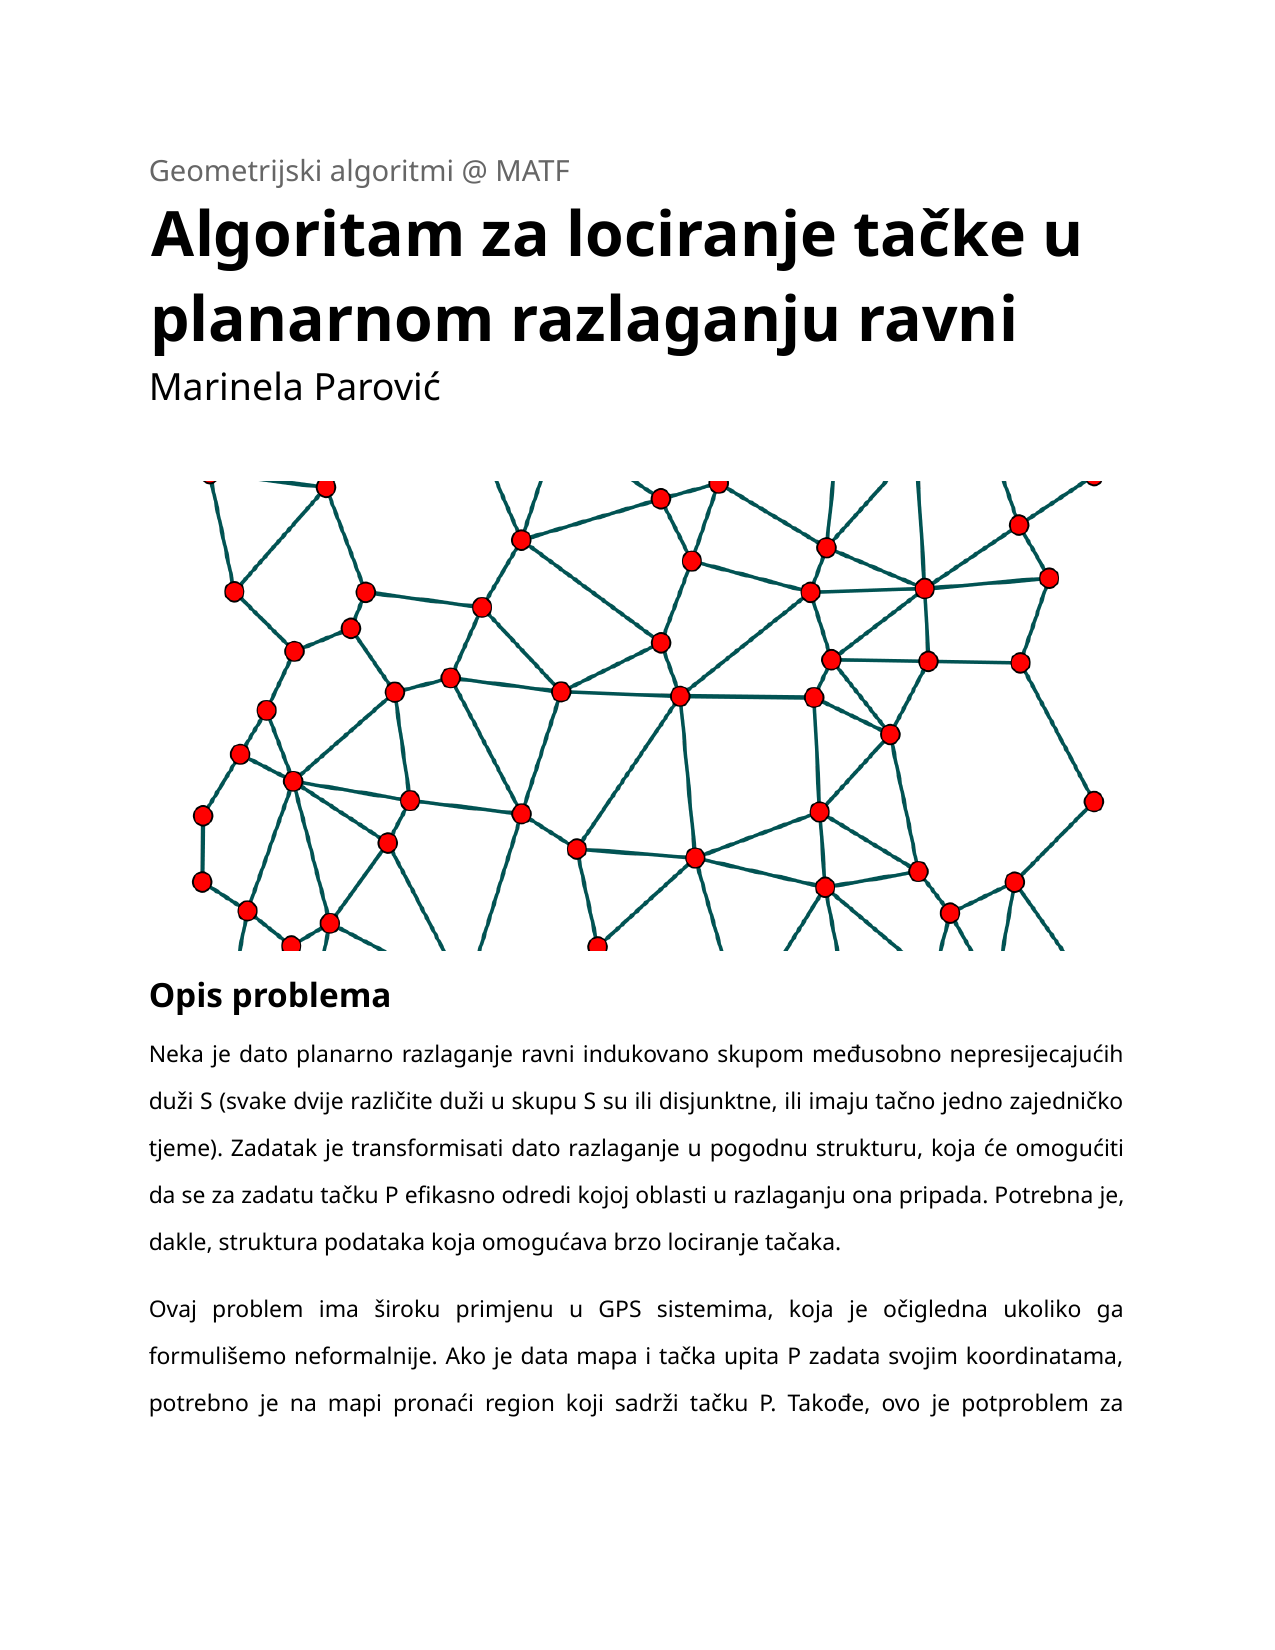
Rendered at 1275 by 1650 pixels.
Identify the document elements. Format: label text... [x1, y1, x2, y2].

text Ovaj problem ima široku primjenu u GPS sistemima, koja je očigledna ukoliko ga formulišemo neformalnije. Ako je data mapa i tačka upita P zadata svojim koordinatama, potrebno je na mapi pronaći region koji sadrži tačku P. Takođe, ovo je potproblem za [148, 1293, 1125, 1418]
text Neka je dato planarno razlaganje ravni indukovano skupom međusobno nepresijecajućih duži S (svake dvije različite duži u skupu S su ili disjunktne, ili imaju tačno jedno zajedničko tjeme). Zadatak je transformisati dato razlaganje u pogodnu strukturu, koja će omogućiti da se za zadatu tačku P efikasno odredi kojoj oblasti u razlaganju ona pripada. Potrebna je, dakle, struktura podataka koja omogućava brzo lociranje tačaka. [148, 1038, 1125, 1257]
text Geometrijski algoritmi @ MATF [148, 150, 1125, 190]
subtitle Opis problema [148, 972, 1125, 1017]
picture [148, 481, 1140, 951]
title Algoritam za lociranje tačke u planarnom razlaganju ravni [150, 190, 1125, 360]
subtitle Marinela Parović [148, 360, 1125, 411]
